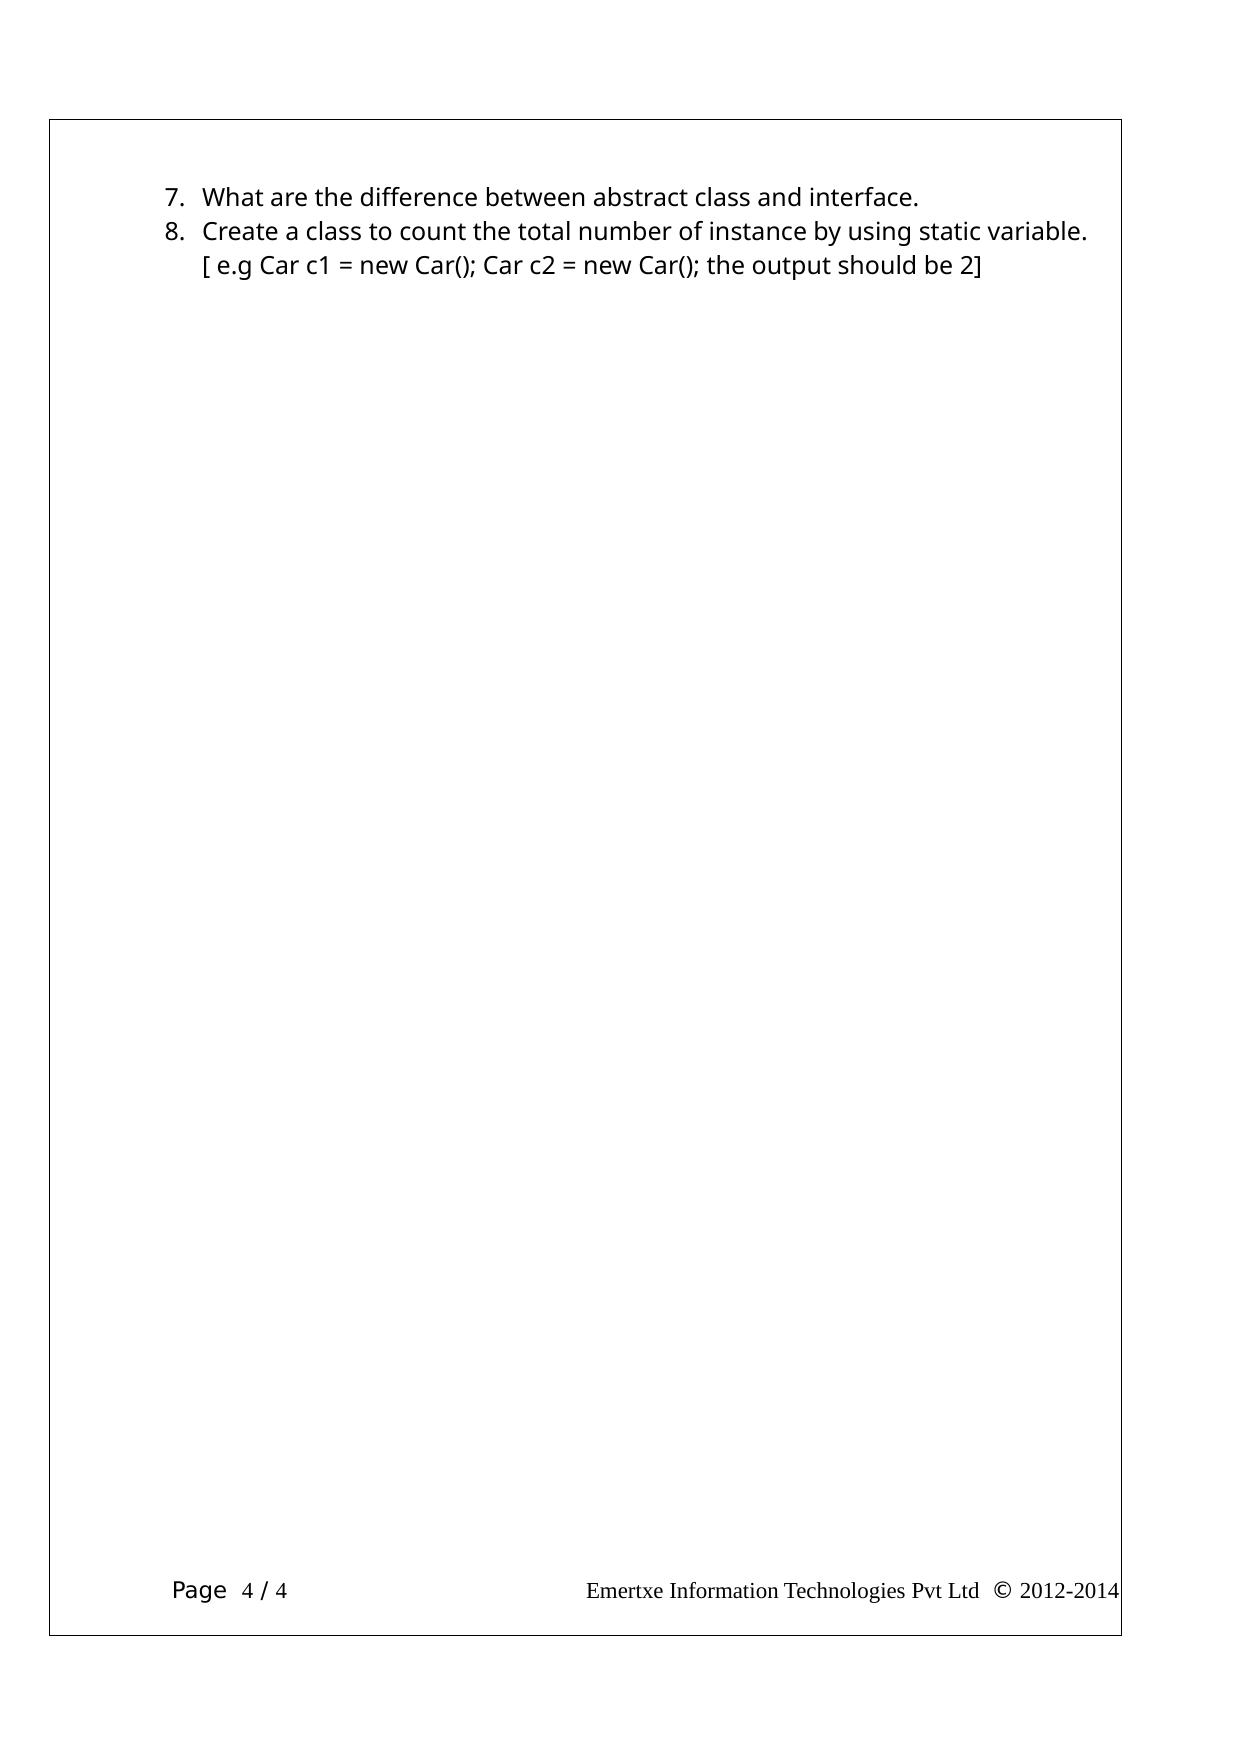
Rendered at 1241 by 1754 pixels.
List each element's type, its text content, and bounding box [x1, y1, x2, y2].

list Create a class to count the total number of instance by using static variable. [ e.g Car c1 = new Car(); Car c2 = new Car(); the output should be 2] [164, 213, 1119, 282]
list What are the difference between abstract class and interface. [164, 179, 1119, 213]
